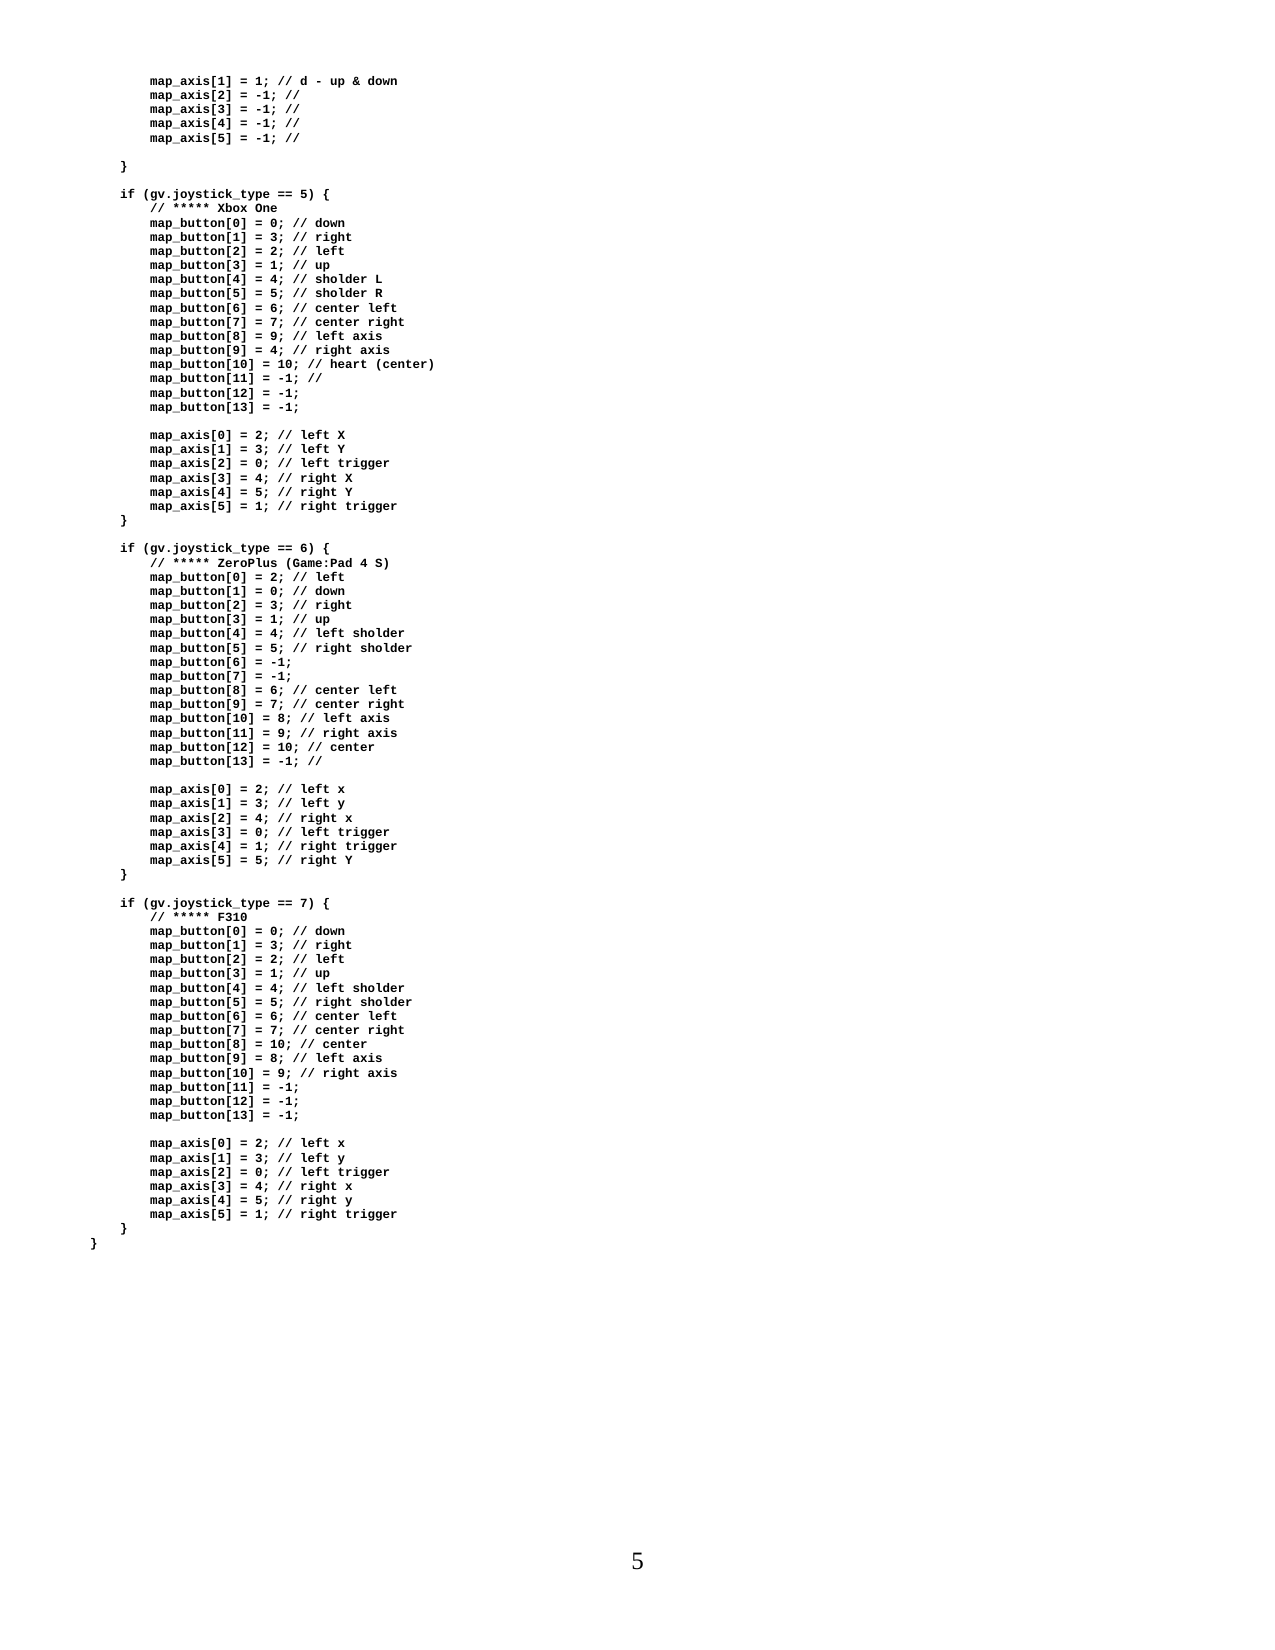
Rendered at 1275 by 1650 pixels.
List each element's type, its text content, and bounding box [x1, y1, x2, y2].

text if (gv.joystick_type == 5) { [90, 188, 1185, 202]
text map_axis[3] = 4; // right x [90, 1180, 1185, 1194]
text map_axis[5] = -1; // [90, 132, 1185, 146]
text map_button[6] = -1; [90, 656, 1185, 670]
text map_axis[2] = 4; // right x [90, 812, 1185, 826]
text } [90, 514, 1185, 528]
text map_axis[4] = 1; // right trigger [90, 840, 1185, 854]
text map_button[11] = -1; [90, 1081, 1185, 1095]
text map_axis[2] = -1; // [90, 89, 1185, 103]
text map_button[1] = 3; // right [90, 939, 1185, 953]
text map_button[8] = 10; // center [90, 1038, 1185, 1052]
text map_axis[0] = 2; // left x [90, 1137, 1185, 1152]
text map_button[1] = 0; // down [90, 585, 1185, 599]
text map_button[13] = -1; [90, 401, 1185, 415]
text map_axis[2] = 0; // left trigger [90, 457, 1185, 472]
text map_button[11] = -1; // [90, 372, 1185, 387]
text if (gv.joystick_type == 7) { [90, 897, 1185, 911]
text map_button[3] = 1; // up [90, 613, 1185, 627]
text map_button[12] = -1; [90, 387, 1185, 401]
text if (gv.joystick_type == 6) { [90, 542, 1185, 557]
text map_button[13] = -1; [90, 1109, 1185, 1123]
text map_button[9] = 7; // center right [90, 698, 1185, 712]
text map_button[7] = -1; [90, 670, 1185, 684]
text map_axis[0] = 2; // left x [90, 783, 1185, 797]
text map_button[4] = 4; // left sholder [90, 982, 1185, 996]
text map_axis[5] = 1; // right trigger [90, 500, 1185, 514]
text } [90, 868, 1185, 882]
text map_axis[1] = 3; // left Y [90, 443, 1185, 457]
text map_axis[3] = 4; // right X [90, 472, 1185, 486]
text map_button[10] = 9; // right axis [90, 1067, 1185, 1081]
text } [90, 1222, 1185, 1237]
text map_button[3] = 1; // up [90, 259, 1185, 273]
text map_axis[0] = 2; // left X [90, 429, 1185, 443]
text map_button[0] = 0; // down [90, 217, 1185, 231]
text map_button[12] = -1; [90, 1095, 1185, 1109]
text map_button[13] = -1; // [90, 755, 1185, 769]
text map_button[8] = 6; // center left [90, 684, 1185, 698]
text map_axis[3] = -1; // [90, 103, 1185, 117]
text map_axis[3] = 0; // left trigger [90, 826, 1185, 840]
text map_button[10] = 8; // left axis [90, 712, 1185, 727]
text map_button[2] = 2; // left [90, 245, 1185, 259]
text map_button[8] = 9; // left axis [90, 330, 1185, 344]
text map_axis[1] = 1; // d - up & down [90, 75, 1185, 89]
text map_button[12] = 10; // center [90, 741, 1185, 755]
text map_axis[5] = 1; // right trigger [90, 1208, 1185, 1222]
text // ***** ZeroPlus (Game:Pad 4 S) [90, 557, 1185, 571]
text map_button[5] = 5; // sholder R [90, 287, 1185, 302]
text map_button[5] = 5; // right sholder [90, 996, 1185, 1010]
text map_button[0] = 2; // left [90, 571, 1185, 585]
text map_button[0] = 0; // down [90, 925, 1185, 939]
text map_axis[5] = 5; // right Y [90, 854, 1185, 868]
text map_button[6] = 6; // center left [90, 302, 1185, 316]
text } [90, 160, 1185, 174]
text map_button[2] = 3; // right [90, 599, 1185, 613]
text map_axis[4] = 5; // right y [90, 1194, 1185, 1208]
text map_button[6] = 6; // center left [90, 1010, 1185, 1024]
text map_button[5] = 5; // right sholder [90, 642, 1185, 656]
text map_button[9] = 4; // right axis [90, 344, 1185, 358]
text map_button[7] = 7; // center right [90, 316, 1185, 330]
text // ***** Xbox One [90, 202, 1185, 217]
text map_button[1] = 3; // right [90, 231, 1185, 245]
text map_axis[4] = 5; // right Y [90, 486, 1185, 500]
text map_axis[1] = 3; // left y [90, 797, 1185, 812]
text map_button[2] = 2; // left [90, 953, 1185, 967]
text map_button[7] = 7; // center right [90, 1024, 1185, 1038]
text map_button[3] = 1; // up [90, 967, 1185, 982]
text } [90, 1237, 1185, 1251]
text map_button[10] = 10; // heart (center) [90, 358, 1185, 372]
text map_button[4] = 4; // sholder L [90, 273, 1185, 287]
text map_button[9] = 8; // left axis [90, 1052, 1185, 1067]
text // ***** F310 [90, 911, 1185, 925]
text map_axis[2] = 0; // left trigger [90, 1166, 1185, 1180]
text map_button[4] = 4; // left sholder [90, 627, 1185, 642]
text map_axis[4] = -1; // [90, 117, 1185, 132]
text map_button[11] = 9; // right axis [90, 727, 1185, 741]
text map_axis[1] = 3; // left y [90, 1152, 1185, 1166]
